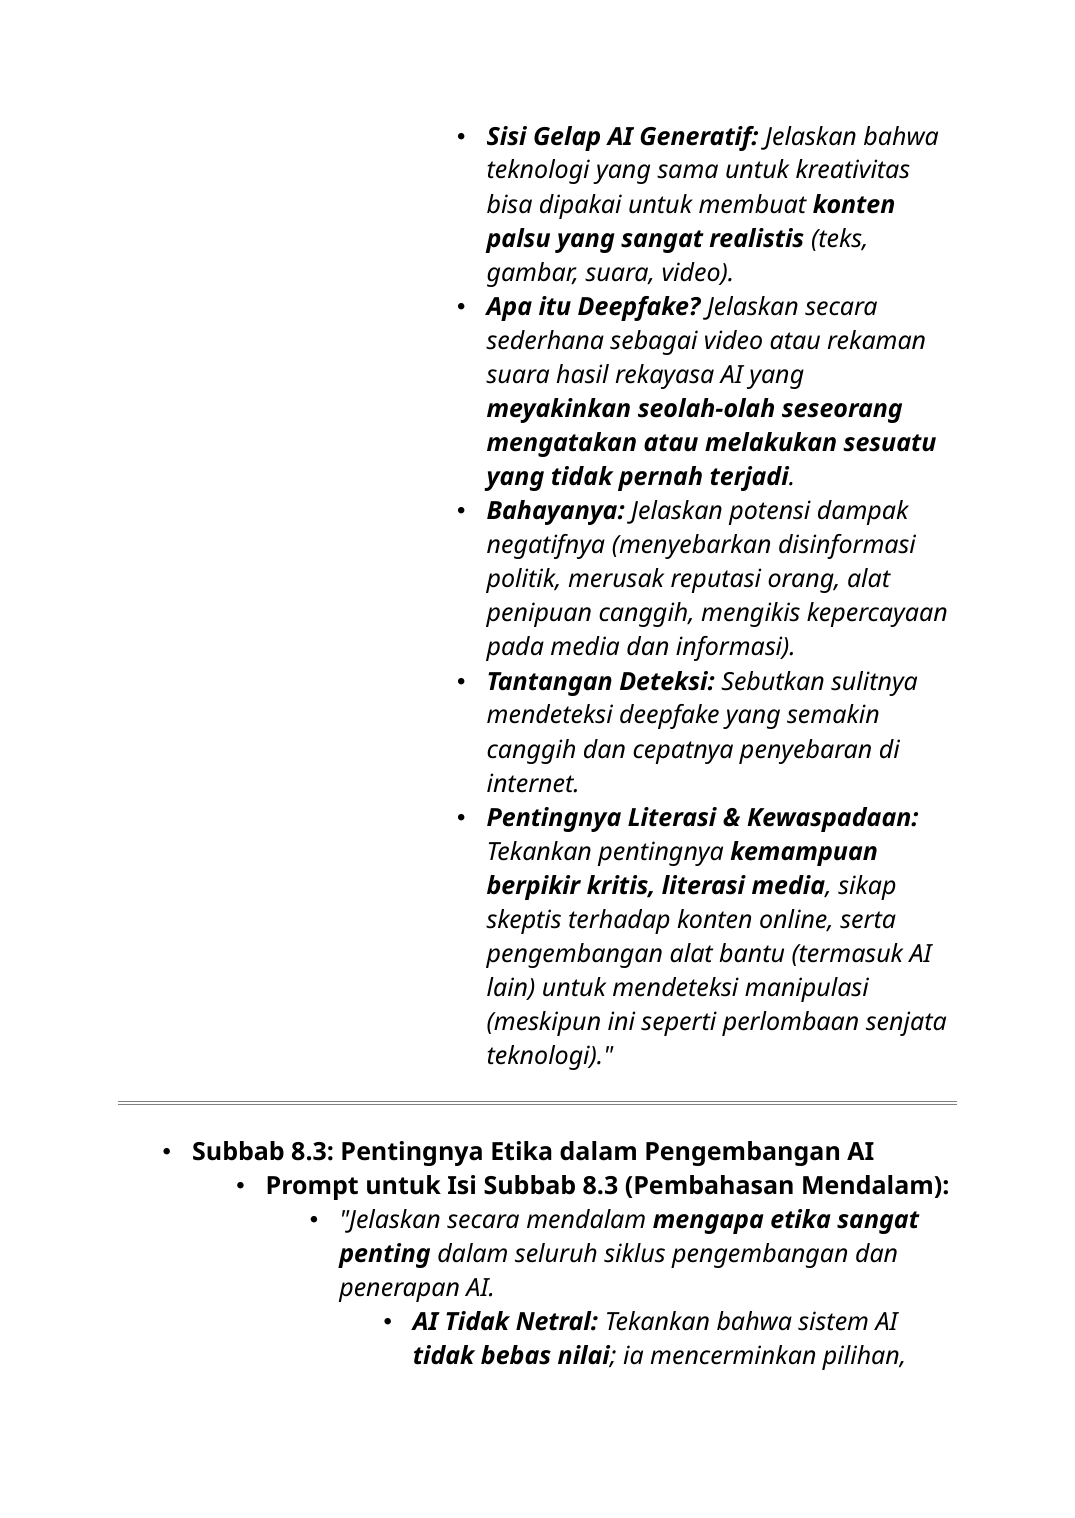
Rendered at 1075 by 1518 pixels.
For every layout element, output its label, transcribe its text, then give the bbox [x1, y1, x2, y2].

list Prompt untuk Isi Subbab 8.3 (Pembahasan Mendalam): [236, 1167, 957, 1201]
list Tantangan Deteksi: Sebutkan sulitnya mendeteksi deepfake yang semakin canggih dan cepatnya penyebaran di internet. [457, 663, 957, 799]
list Subbab 8.3: Pentingnya Etika dalam Pengembangan AI [162, 1133, 957, 1167]
list Apa itu Deepfake? Jelaskan secara sederhana sebagai video atau rekaman suara hasil rekayasa AI yang meyakinkan seolah-olah seseorang mengatakan atau melakukan sesuatu yang tidak pernah terjadi. [457, 288, 957, 493]
list "Jelaskan secara mendalam mengapa etika sangat penting dalam seluruh siklus pengembangan dan penerapan AI. [309, 1201, 957, 1303]
list Sisi Gelap AI Generatif: Jelaskan bahwa teknologi yang sama untuk kreativitas bisa dipakai untuk membuat konten palsu yang sangat realistis (teks, gambar, suara, video). [457, 118, 957, 288]
list Pentingnya Literasi & Kewaspadaan: Tekankan pentingnya kemampuan berpikir kritis, literasi media, sikap skeptis terhadap konten online, serta pengembangan alat bantu (termasuk AI lain) untuk mendeteksi manipulasi (meskipun ini seperti perlombaan senjata teknologi)." [457, 799, 957, 1072]
list Bahayanya: Jelaskan potensi dampak negatifnya (menyebarkan disinformasi politik, merusak reputasi orang, alat penipuan canggih, mengikis kepercayaan pada media dan informasi). [457, 493, 957, 663]
list AI Tidak Netral: Tekankan bahwa sistem AI tidak bebas nilai; ia mencerminkan pilihan, [383, 1303, 957, 1372]
